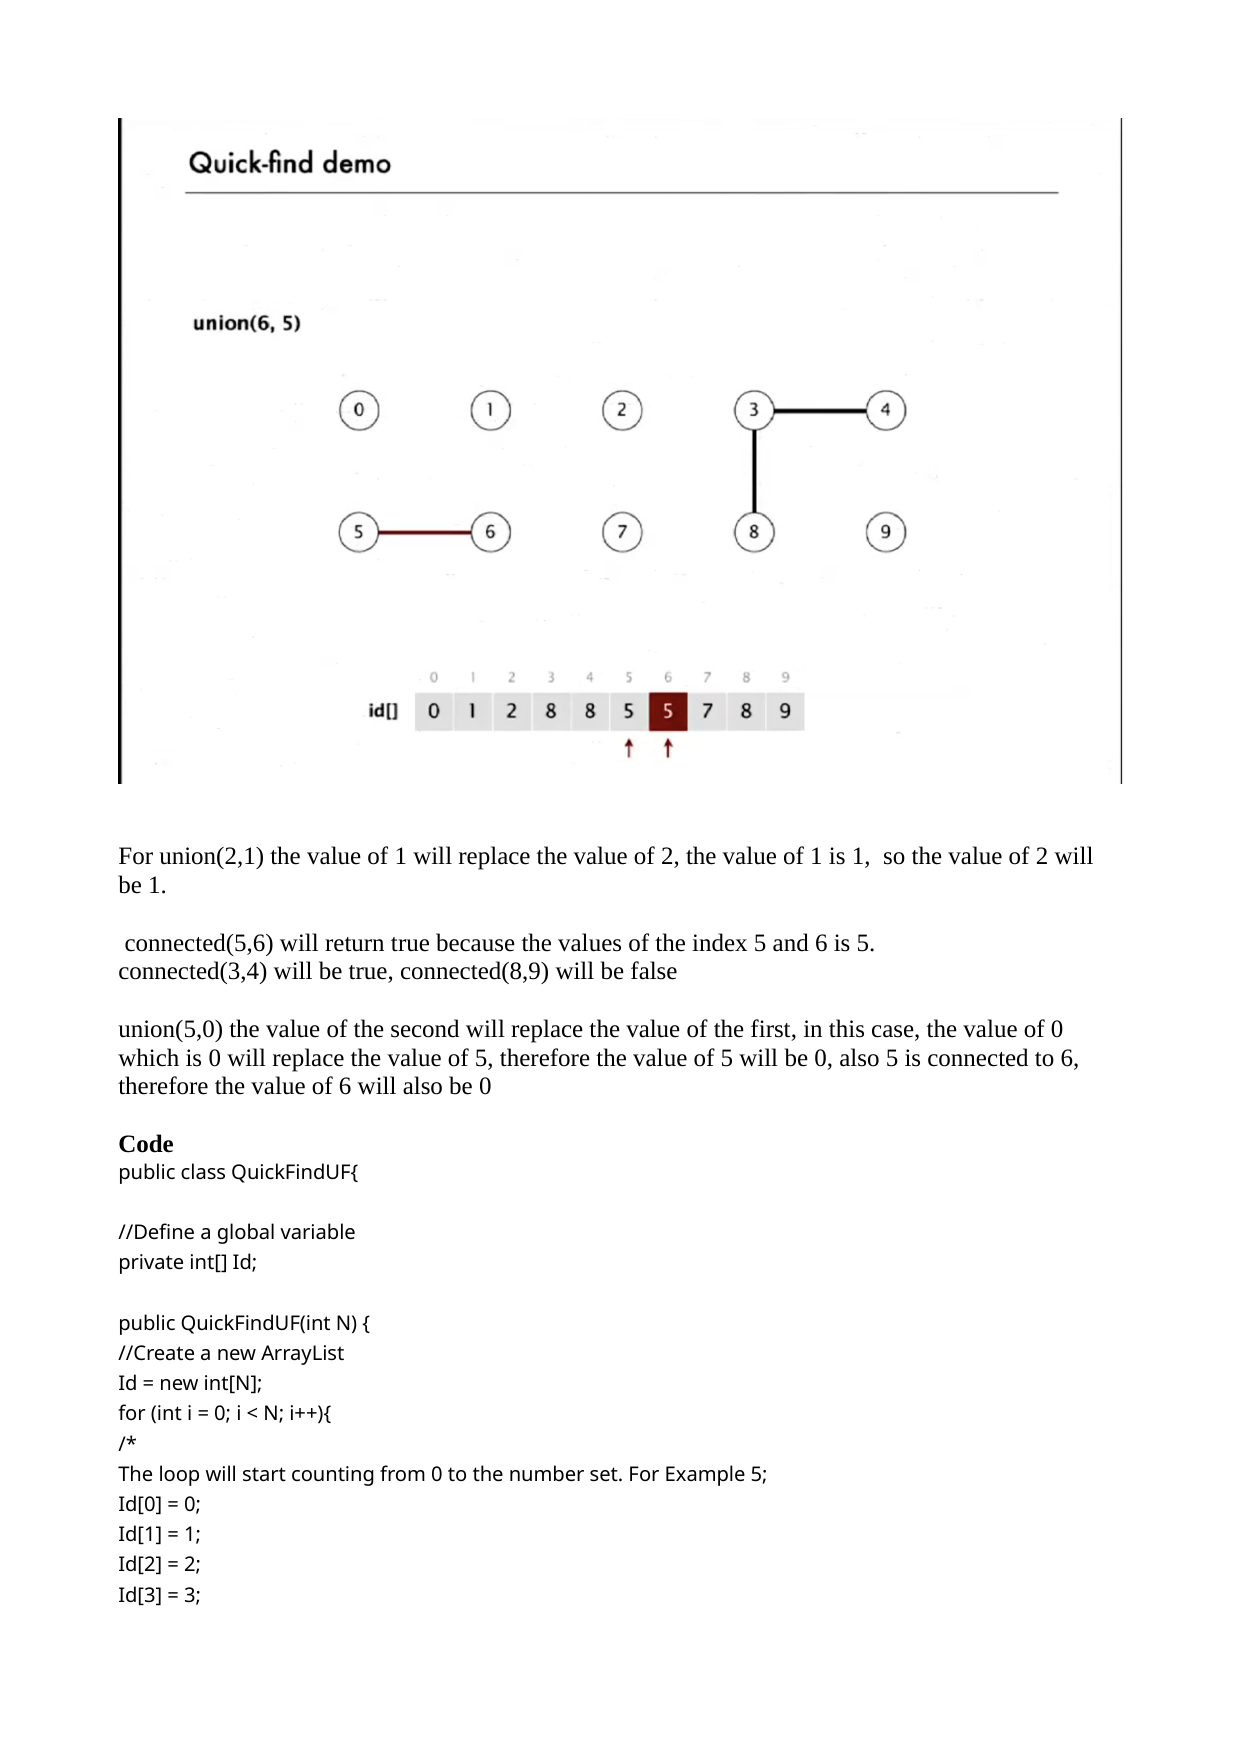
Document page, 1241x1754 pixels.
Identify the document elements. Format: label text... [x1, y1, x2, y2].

text //Define a global variable [118, 1215, 1122, 1245]
text Id[2] = 2; [118, 1547, 1122, 1578]
text The loop will start counting from 0 to the number set. For Example 5; [118, 1457, 1122, 1487]
text For union(2,1) the value of 1 will replace the value of 2, the value of 1 is 1, so the value of 2 will be 1. [118, 841, 1122, 899]
text connected(3,4) will be true, connected(8,9) will be false [118, 956, 1122, 985]
text Id = new int[N]; [118, 1366, 1122, 1396]
text public class QuickFindUF{ [118, 1158, 1122, 1185]
text Id[1] = 1; [118, 1517, 1122, 1547]
text /* [118, 1427, 1122, 1457]
text union(5,0) the value of the second will replace the value of the first, in this case, the value of 0 which is 0 will replace the value of 5, therefore the value of 5 will be 0, also 5 is connected to 6, therefore the value of 6 will also be 0 [118, 1014, 1122, 1100]
text public QuickFindUF(int N) { [118, 1306, 1122, 1336]
text //Create a new ArrayList [118, 1336, 1122, 1366]
text Code [118, 1129, 1122, 1158]
text for (int i = 0; i < N; i++){ [118, 1396, 1122, 1427]
text private int[] Id; [118, 1245, 1122, 1276]
text Id[0] = 0; [118, 1487, 1122, 1517]
text connected(5,6) will return true because the values of the index 5 and 6 is 5. [118, 928, 1122, 956]
picture [118, 118, 1123, 784]
text Id[3] = 3; [118, 1578, 1122, 1608]
